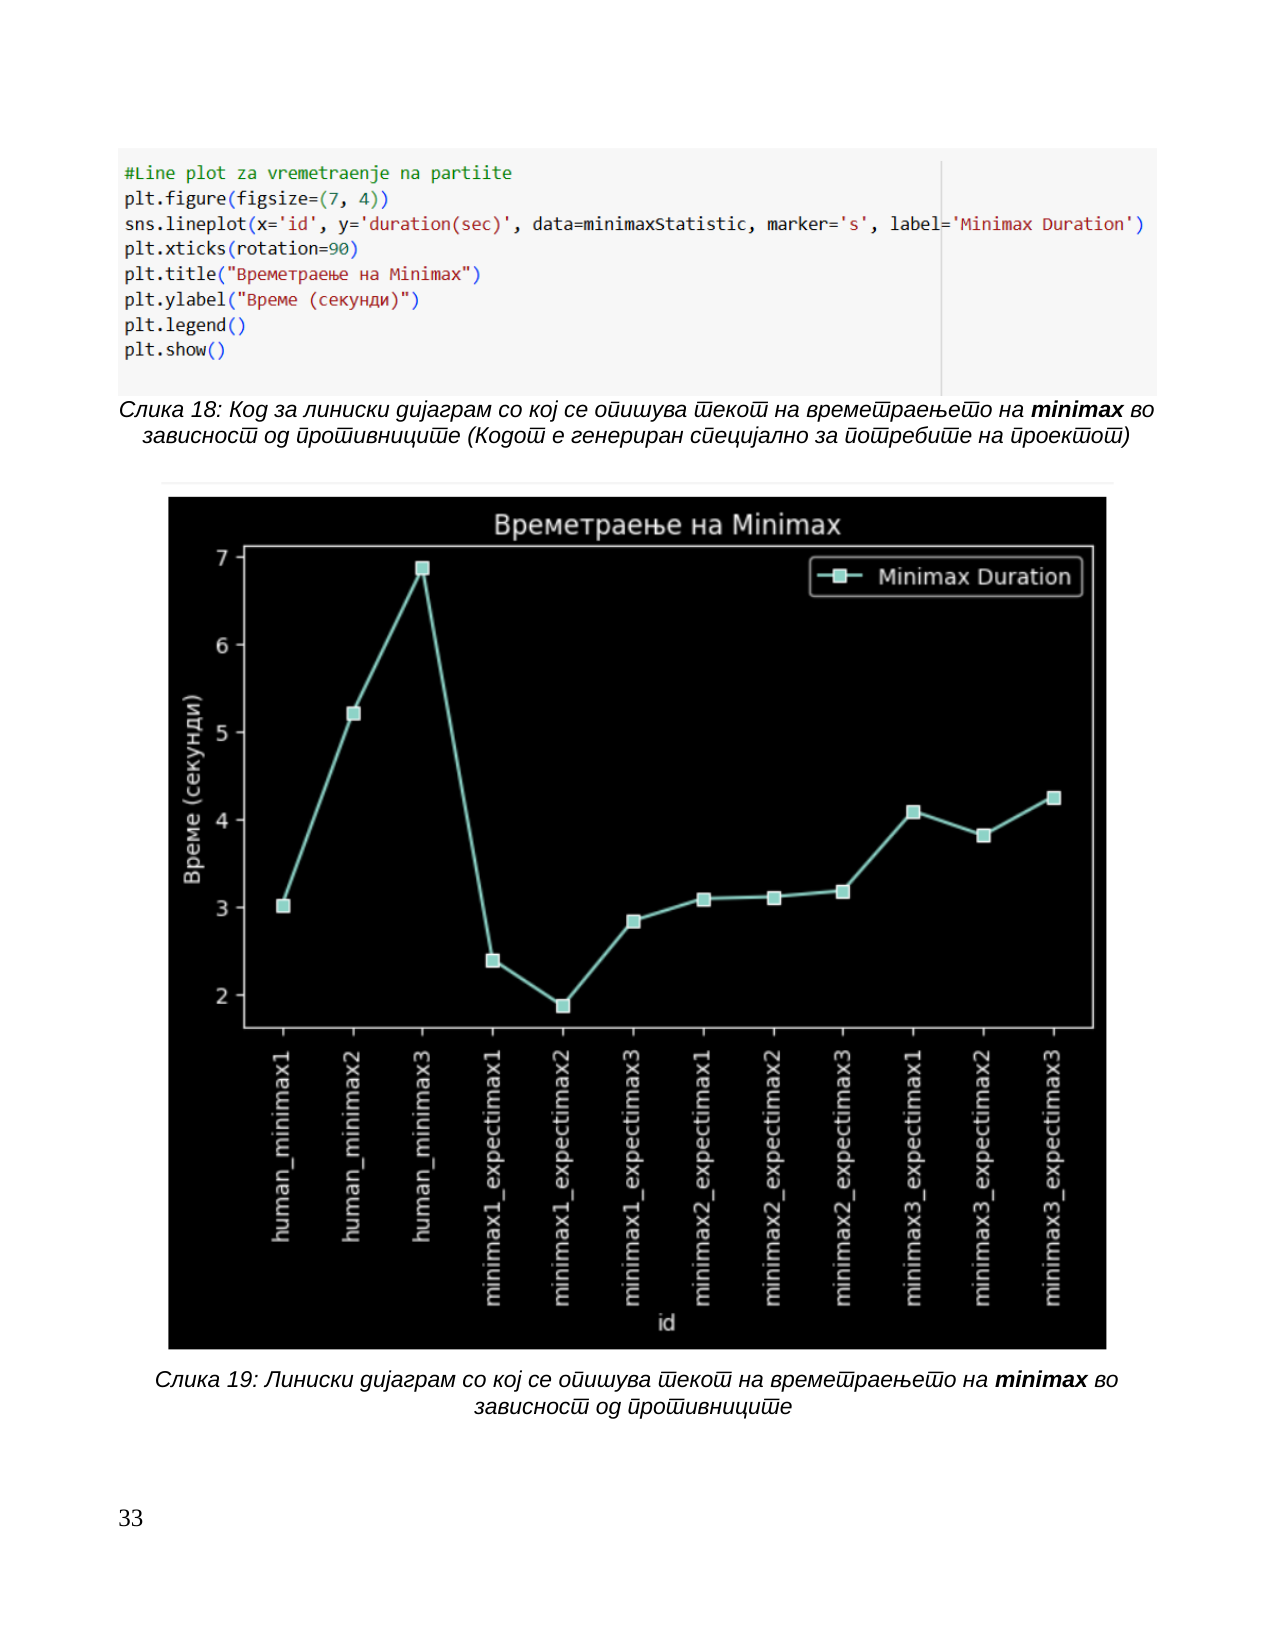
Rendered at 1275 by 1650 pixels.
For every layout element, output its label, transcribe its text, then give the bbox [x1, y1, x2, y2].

picture [161, 482, 1114, 1367]
text Слика 19: Линиски дијаграм со кој се опишува текот на времетраењето на minimax во зависност од противниците [118, 475, 1157, 1419]
text Слика 18: Код за линиски дијаграм со кој се опишува текот на времетраењето на minimax во зависност од противниците (Кодот е генериран специјално за потребите на проектот) [118, 396, 1157, 448]
picture [118, 144, 1157, 396]
